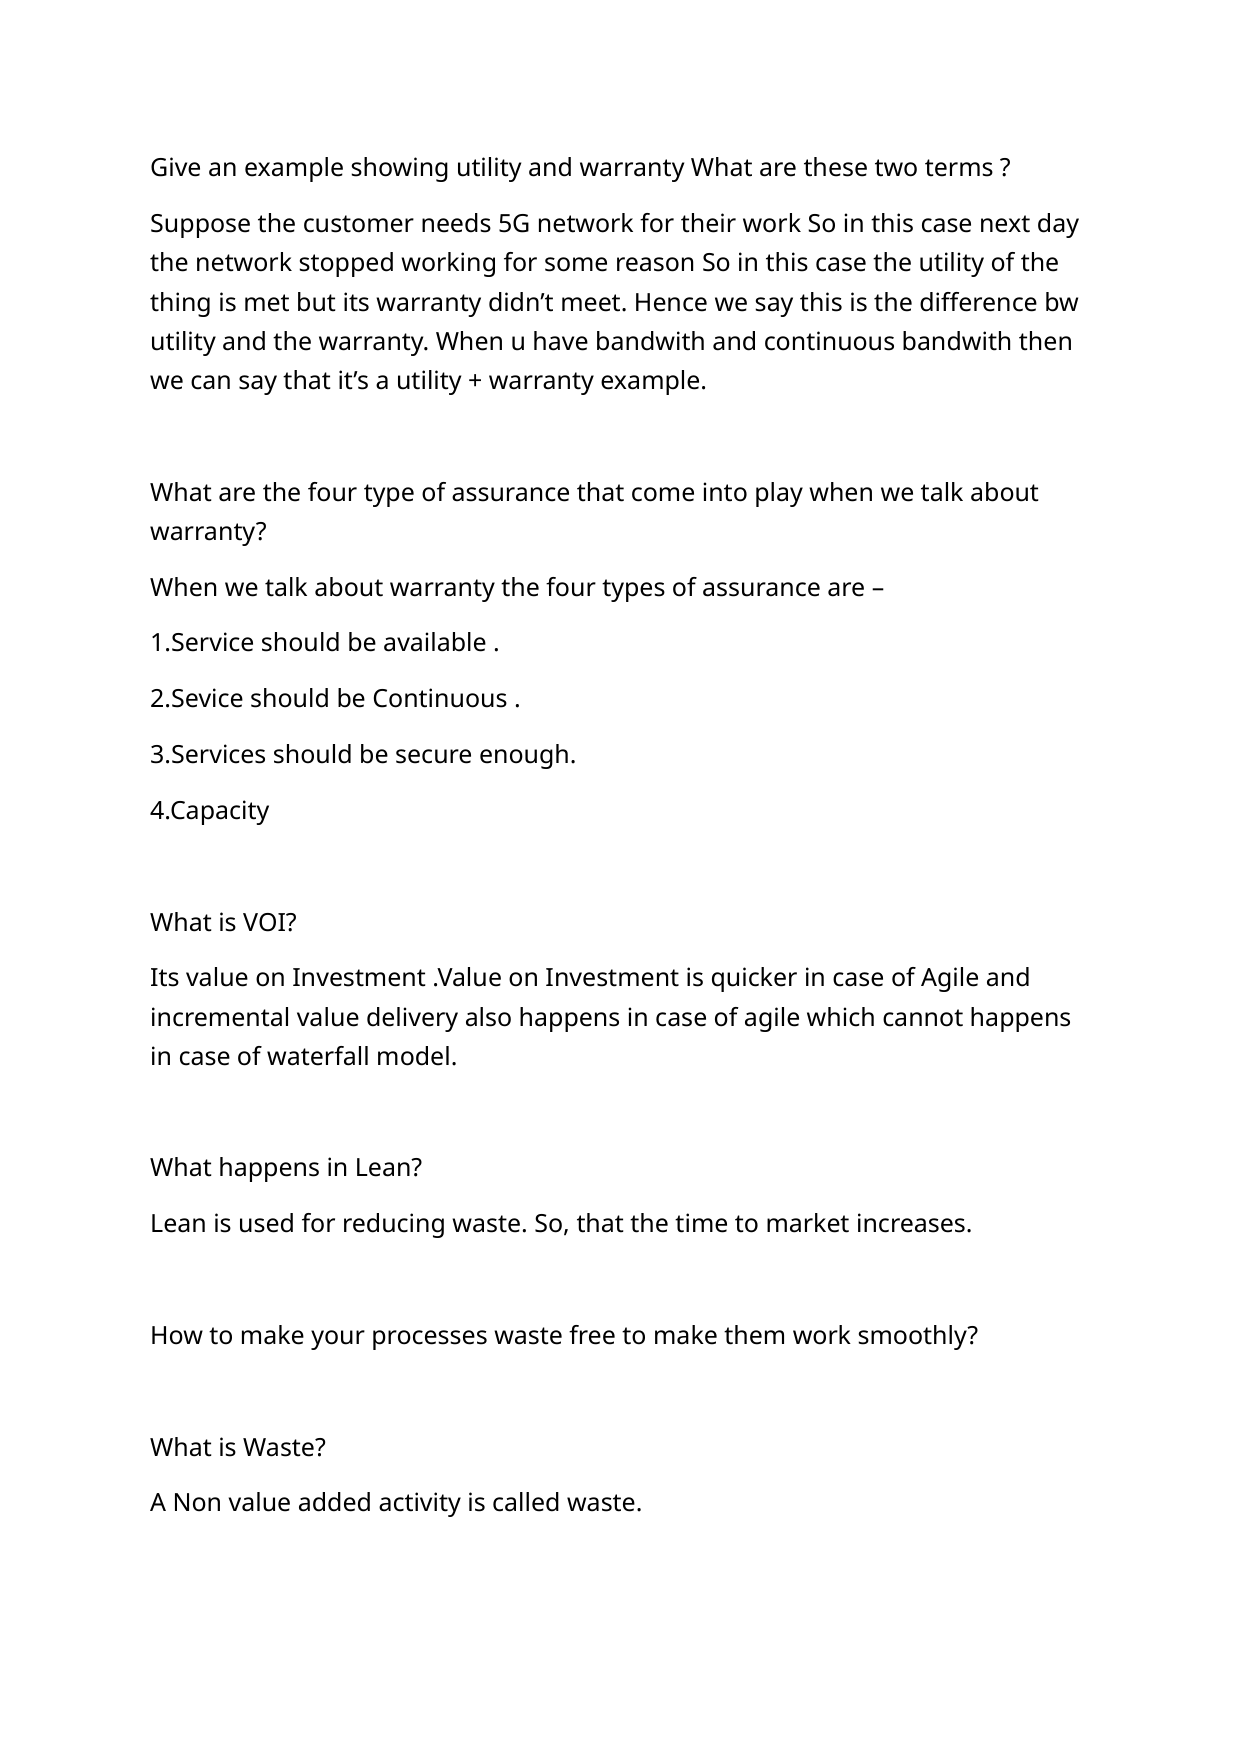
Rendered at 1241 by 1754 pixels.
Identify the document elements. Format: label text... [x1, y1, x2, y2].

text What is VOI? [150, 904, 1090, 938]
text Suppose the customer needs 5G network for their work So in this case next day the network stopped working for some reason So in this case the utility of the thing is met but its warranty didn’t meet. Hence we say this is the difference bw utility and the warranty. When u have bandwith and continuous bandwith then we can say that it’s a utility + warranty example. [150, 206, 1090, 397]
text 2.Sevice should be Continuous . [150, 681, 1090, 715]
text What are the four type of assurance that come into play when we talk about warranty? [150, 474, 1090, 547]
text A Non value added activity is called waste. [150, 1485, 1090, 1519]
text 4.Capacity [150, 792, 1090, 827]
text What is Waste? [150, 1429, 1090, 1463]
text When we talk about warranty the four types of assurance are – [150, 569, 1090, 603]
text 3.Services should be secure enough. [150, 737, 1090, 771]
text 1.Service should be available . [150, 625, 1090, 659]
text Its value on Investment .Value on Investment is quicker in case of Agile and incremental value delivery also happens in case of agile which cannot happens in case of waterfall model. [150, 960, 1090, 1072]
text What happens in Lean? [150, 1150, 1090, 1184]
text Lean is used for reducing waste. So, that the time to market increases. [150, 1206, 1090, 1240]
text Give an example showing utility and warranty What are these two terms ? [150, 150, 1090, 184]
text How to make your processes waste free to make them work smoothly? [150, 1317, 1090, 1352]
